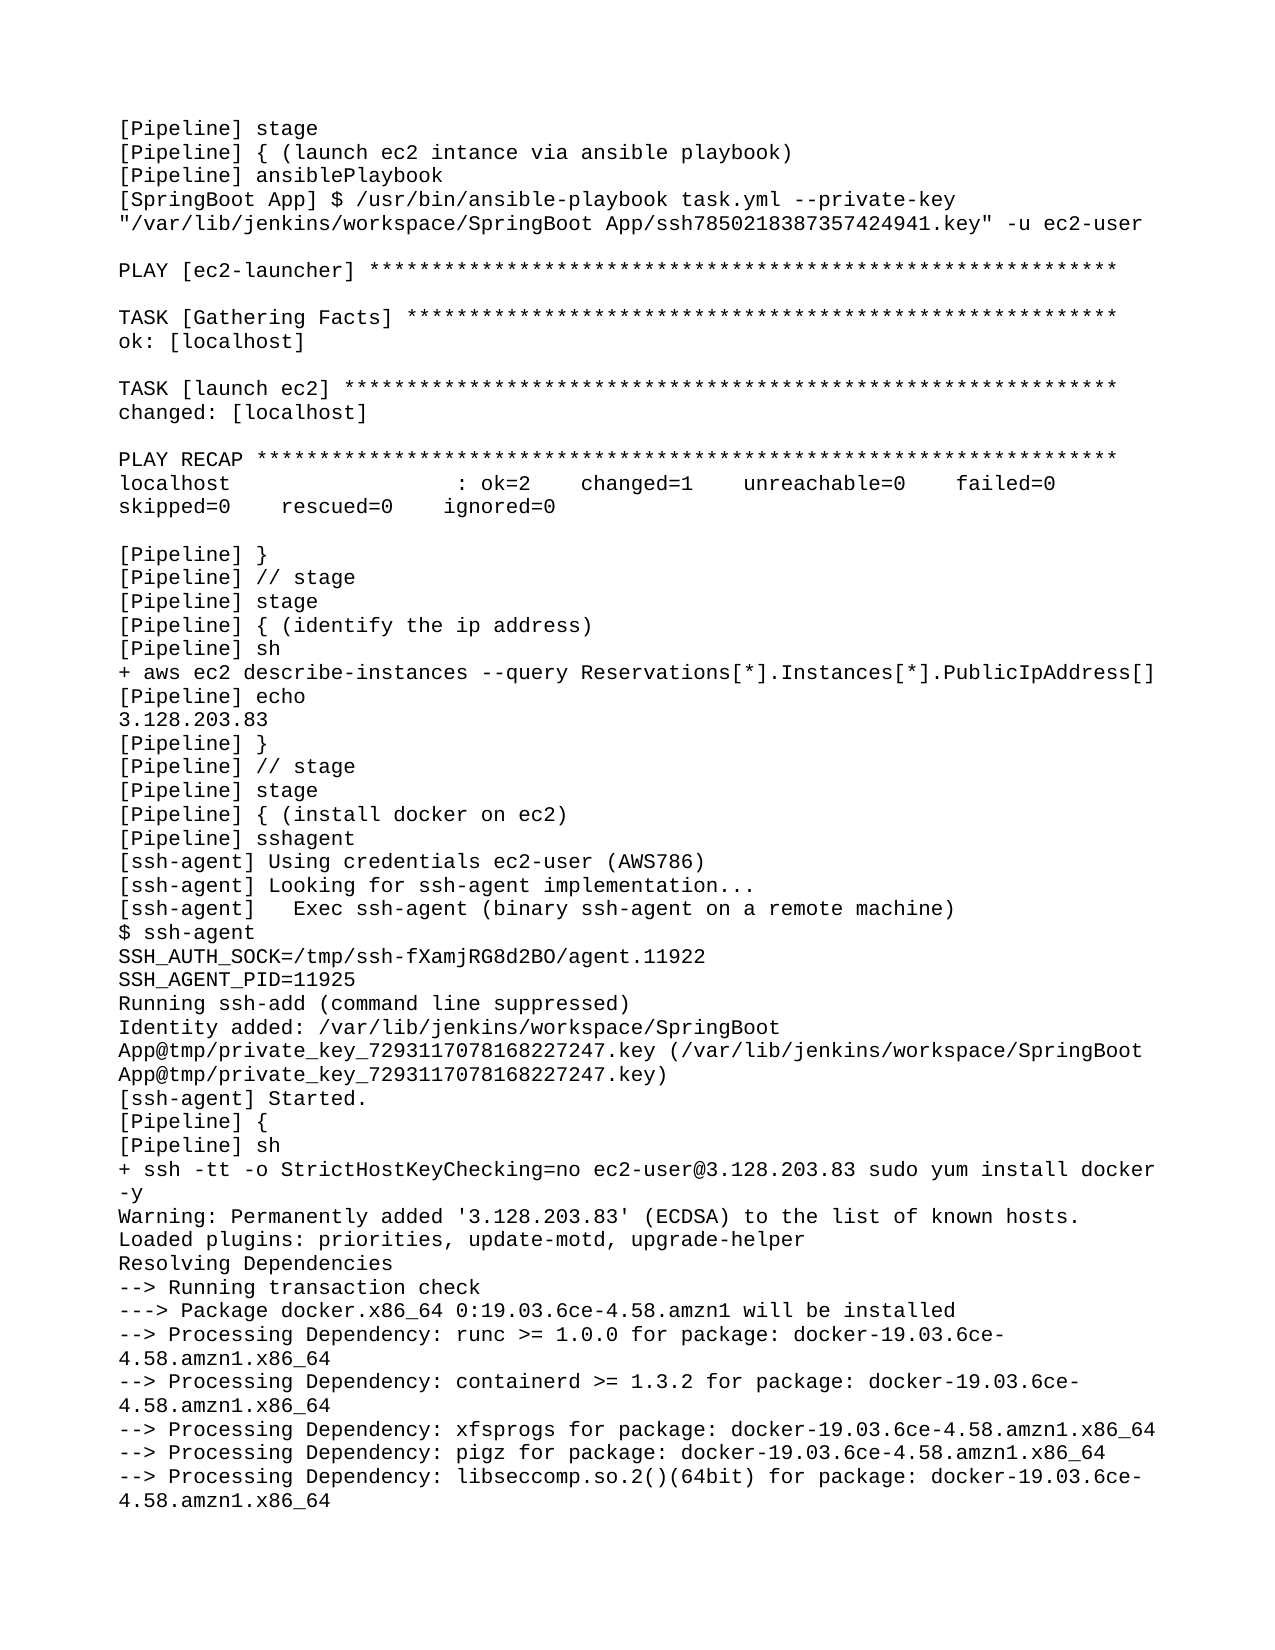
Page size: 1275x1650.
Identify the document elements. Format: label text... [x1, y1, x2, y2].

text Identity added: /var/lib/jenkins/workspace/SpringBoot App@tmp/private_key_7293117078168227247.key (/var/lib/jenkins/workspace/SpringBoot App@tmp/private_key_7293117078168227247.key) [118, 1017, 1157, 1088]
text [ssh-agent] Using credentials ec2-user (AWS786) [118, 851, 1157, 875]
text --> Processing Dependency: xfsprogs for package: docker-19.03.6ce-4.58.amzn1.x86_64 [118, 1419, 1157, 1442]
text ok: [localhost] [118, 331, 1157, 354]
text [ssh-agent] Started. [118, 1088, 1157, 1111]
text --> Processing Dependency: runc >= 1.0.0 for package: docker-19.03.6ce-4.58.amzn1.x86_64 [118, 1324, 1157, 1371]
text [ssh-agent] Looking for ssh-agent implementation... [118, 875, 1157, 898]
text [Pipeline] { (launch ec2 intance via ansible playbook) [118, 142, 1157, 165]
text [Pipeline] sh [118, 638, 1157, 662]
text SSH_AGENT_PID=11925 [118, 969, 1157, 993]
text [Pipeline] // stage [118, 757, 1157, 780]
text [Pipeline] { (install docker on ec2) [118, 804, 1157, 827]
text TASK [launch ec2] ************************************************************** [118, 378, 1157, 402]
text [Pipeline] { [118, 1111, 1157, 1135]
text [Pipeline] stage [118, 780, 1157, 804]
text [Pipeline] // stage [118, 567, 1157, 591]
text --> Processing Dependency: pigz for package: docker-19.03.6ce-4.58.amzn1.x86_64 [118, 1442, 1157, 1466]
text ---> Package docker.x86_64 0:19.03.6ce-4.58.amzn1 will be installed [118, 1300, 1157, 1324]
text [Pipeline] } [118, 544, 1157, 567]
text PLAY [ec2-launcher] ************************************************************ [118, 260, 1157, 284]
text Running ssh-add (command line suppressed) [118, 993, 1157, 1017]
text + aws ec2 describe-instances --query Reservations[*].Instances[*].PublicIpAddress[] [118, 662, 1157, 686]
text [Pipeline] } [118, 733, 1157, 757]
text changed: [localhost] [118, 402, 1157, 426]
text --> Running transaction check [118, 1277, 1157, 1300]
text localhost : ok=2 changed=1 unreachable=0 failed=0 skipped=0 rescued=0 ignored=0 [118, 473, 1157, 520]
text PLAY RECAP ********************************************************************* [118, 449, 1157, 473]
text + ssh -tt -o StrictHostKeyChecking=no ec2-user@3.128.203.83 sudo yum install docker -y [118, 1158, 1157, 1206]
text SSH_AUTH_SOCK=/tmp/ssh-fXamjRG8d2BO/agent.11922 [118, 946, 1157, 969]
text Loaded plugins: priorities, update-motd, upgrade-helper [118, 1229, 1157, 1253]
text --> Processing Dependency: libseccomp.so.2()(64bit) for package: docker-19.03.6ce-4.58.amzn1.x86_64 [118, 1466, 1157, 1513]
text Resolving Dependencies [118, 1253, 1157, 1277]
text [Pipeline] echo [118, 686, 1157, 709]
text [Pipeline] stage [118, 591, 1157, 615]
text [ssh-agent] Exec ssh-agent (binary ssh-agent on a remote machine) [118, 898, 1157, 922]
text 3.128.203.83 [118, 709, 1157, 733]
text [SpringBoot App] $ /usr/bin/ansible-playbook task.yml --private-key "/var/lib/jenkins/workspace/SpringBoot App/ssh7850218387357424941.key" -u ec2-user [118, 189, 1157, 236]
text [Pipeline] sshagent [118, 827, 1157, 851]
text TASK [Gathering Facts] ********************************************************* [118, 307, 1157, 331]
text [Pipeline] sh [118, 1135, 1157, 1158]
text [Pipeline] { (identify the ip address) [118, 615, 1157, 638]
text [Pipeline] ansiblePlaybook [118, 165, 1157, 189]
text --> Processing Dependency: containerd >= 1.3.2 for package: docker-19.03.6ce-4.58.amzn1.x86_64 [118, 1371, 1157, 1419]
text Warning: Permanently added '3.128.203.83' (ECDSA) to the list of known hosts. [118, 1206, 1157, 1229]
text [Pipeline] stage [118, 118, 1157, 142]
text $ ssh-agent [118, 922, 1157, 946]
